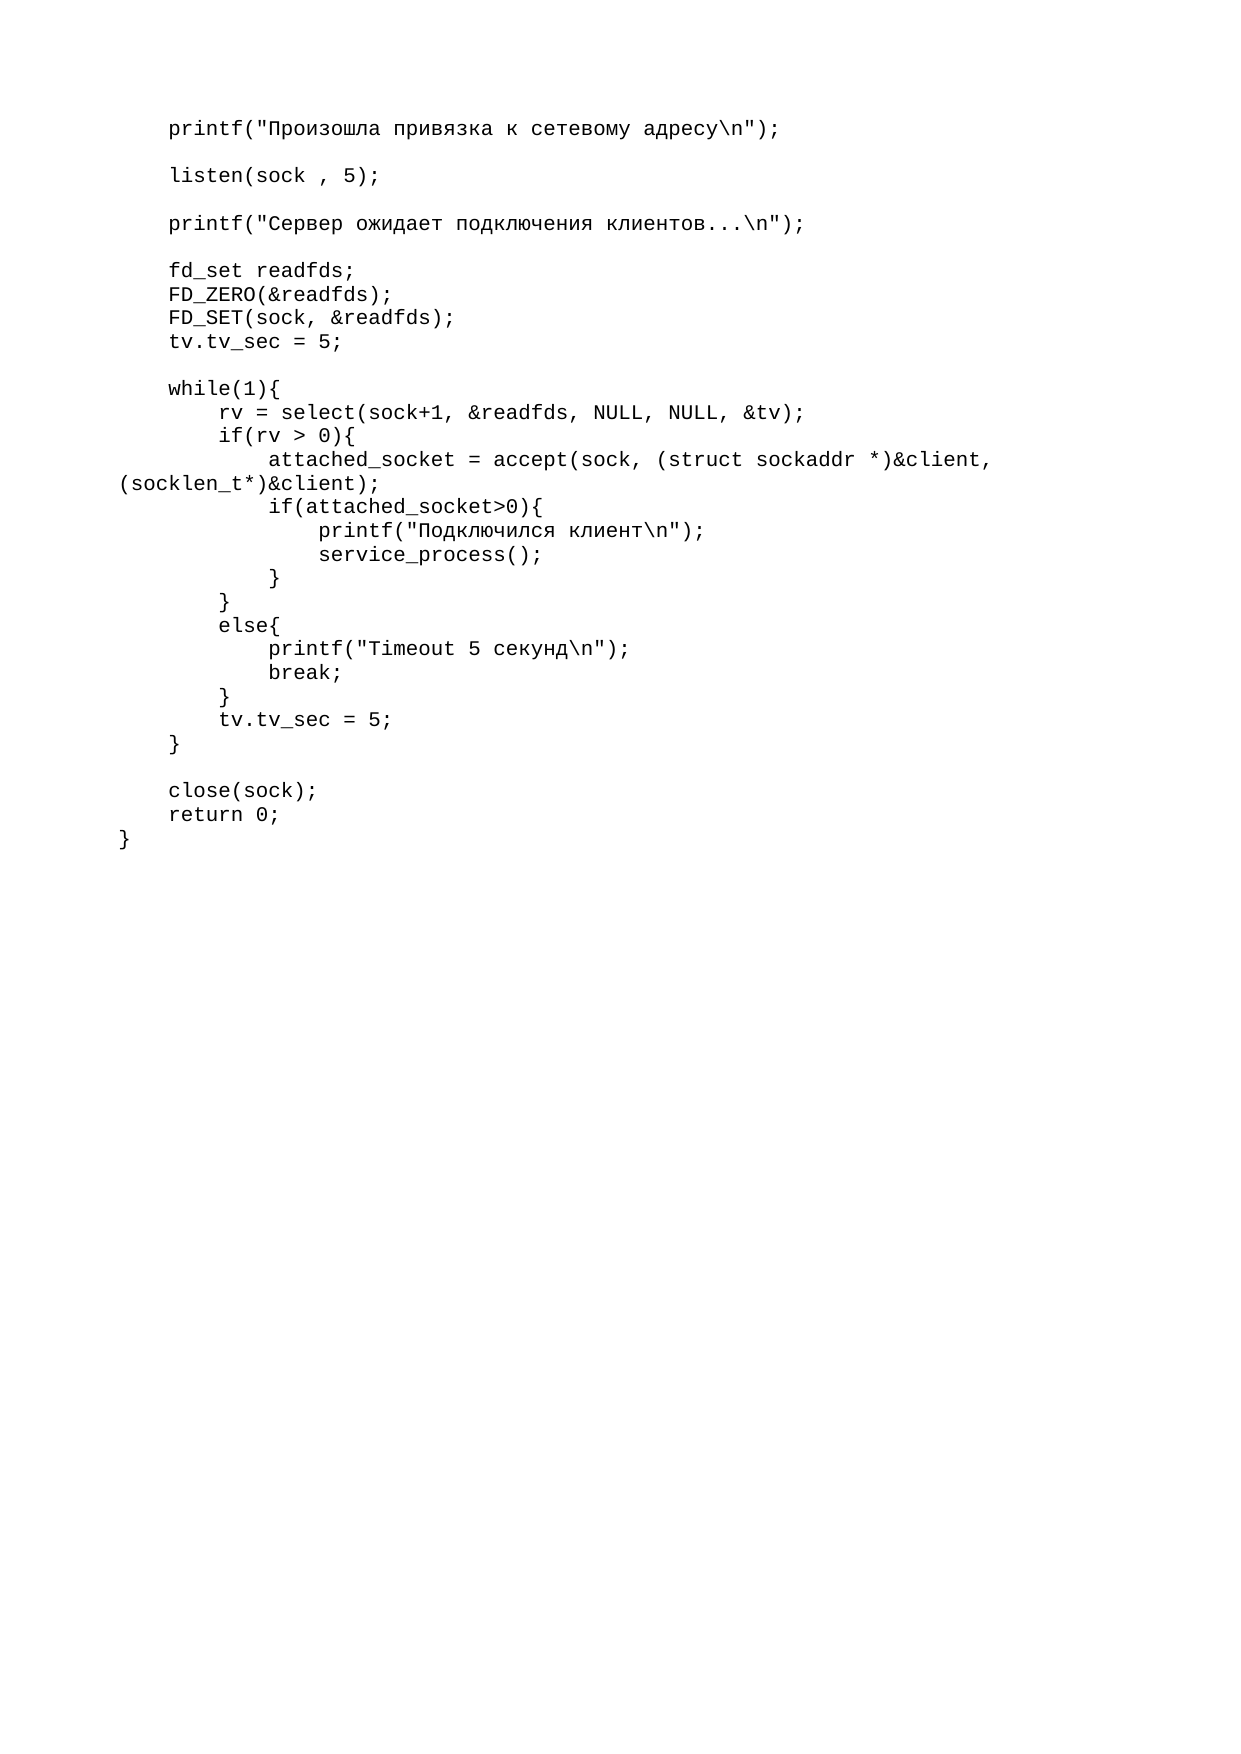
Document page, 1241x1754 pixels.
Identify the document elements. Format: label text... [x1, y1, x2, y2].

text printf("Произошла привязка к сетевому адресу\n"); [118, 118, 1122, 142]
text while(1){ [118, 378, 1122, 402]
text tv.tv_sec = 5; [118, 709, 1122, 733]
text fd_set readfds; [118, 260, 1122, 284]
text } [118, 567, 1122, 591]
text printf("Timeout 5 секунд\n"); [118, 638, 1122, 662]
text listen(sock , 5); [118, 165, 1122, 189]
text if(rv > 0){ [118, 426, 1122, 449]
text } [118, 827, 1122, 851]
text rv = select(sock+1, &readfds, NULL, NULL, &tv); [118, 402, 1122, 426]
text } [118, 591, 1122, 615]
text if(attached_socket>0){ [118, 496, 1122, 520]
text attached_socket = accept(sock, (struct sockaddr *)&client, (socklen_t*)&client); [118, 449, 1122, 496]
text tv.tv_sec = 5; [118, 331, 1122, 354]
text break; [118, 662, 1122, 686]
text printf("Подключился клиент\n"); [118, 520, 1122, 544]
text printf("Сервер ожидает подключения клиентов...\n"); [118, 213, 1122, 236]
text FD_SET(sock, &readfds); [118, 307, 1122, 331]
text service_process(); [118, 544, 1122, 567]
text } [118, 686, 1122, 709]
text close(sock); [118, 780, 1122, 804]
text FD_ZERO(&readfds); [118, 284, 1122, 307]
text } [118, 733, 1122, 757]
text else{ [118, 615, 1122, 638]
text return 0; [118, 804, 1122, 827]
